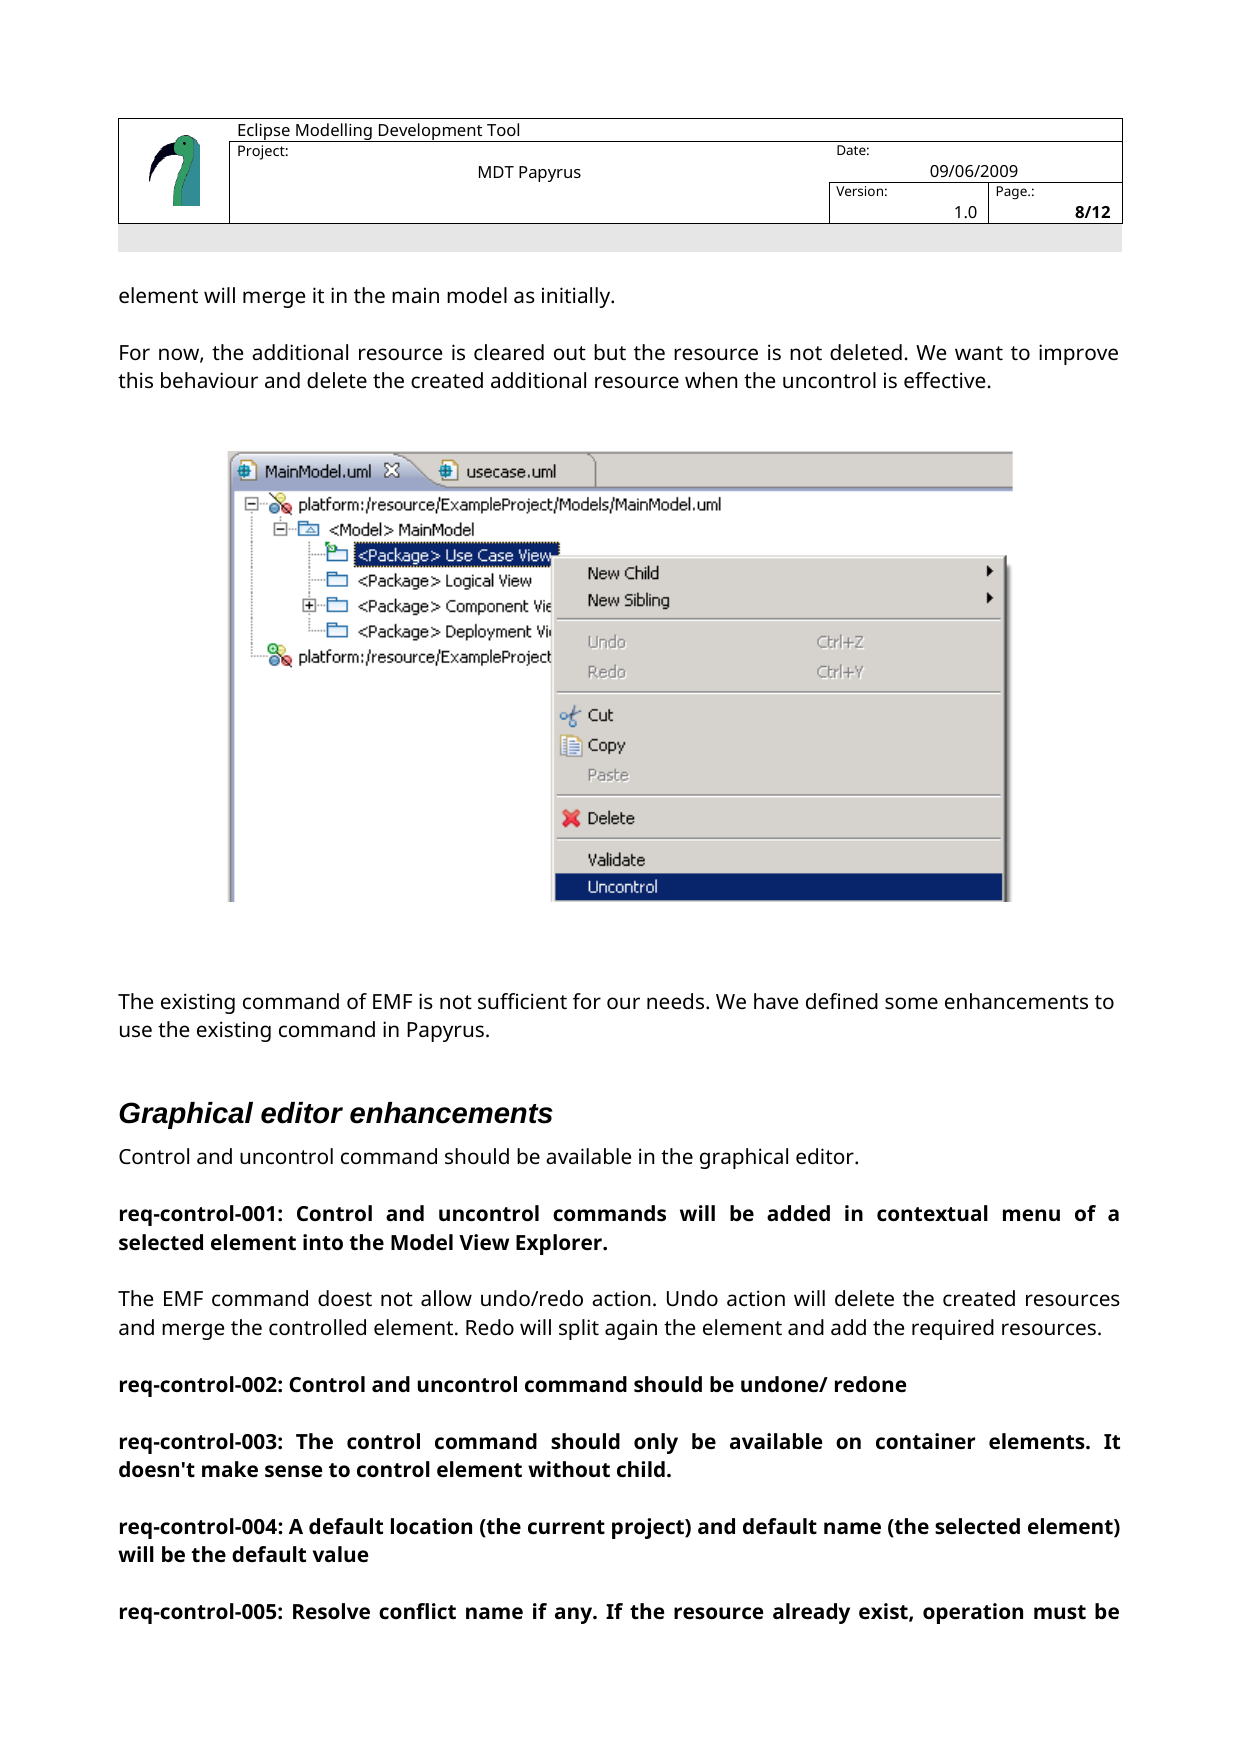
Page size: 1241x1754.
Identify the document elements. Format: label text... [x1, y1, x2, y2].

text For now, the additional resource is cleared out but the resource is not deleted. We want to improve this behaviour and delete the created additional resource when the uncontrol is effective. [118, 338, 1122, 395]
text req-control-001: Control and uncontrol commands will be added in contextual menu of a selected element into the Model View Explorer. [118, 1199, 1122, 1256]
text The existing command of EMF is not sufficient for our needs. We have defined some enhancements to use the existing command in Papyrus. [118, 987, 1122, 1044]
text req-control-003: The control command should only be available on container elements. It doesn't make sense to control element without child. [118, 1427, 1122, 1484]
text req-control-005: Resolve conflict name if any. If the resource already exist, operation must be [118, 1597, 1122, 1626]
text The EMF command doest not allow undo/redo action. Undo action will delete the created resources and merge the controlled element. Redo will split again the element and add the required resources. [118, 1284, 1122, 1341]
text Control and uncontrol command should be available in the graphical editor. [118, 1142, 1122, 1171]
text req-control-004: A default location (the current project) and default name (the selected element) will be the default value [118, 1512, 1122, 1569]
text req-control-002: Control and uncontrol command should be undone/ redone [118, 1370, 1122, 1398]
text element will merge it in the main model as initially. [118, 281, 1122, 310]
picture [147, 133, 201, 209]
subtitle Graphical editor enhancements [118, 1097, 1122, 1130]
